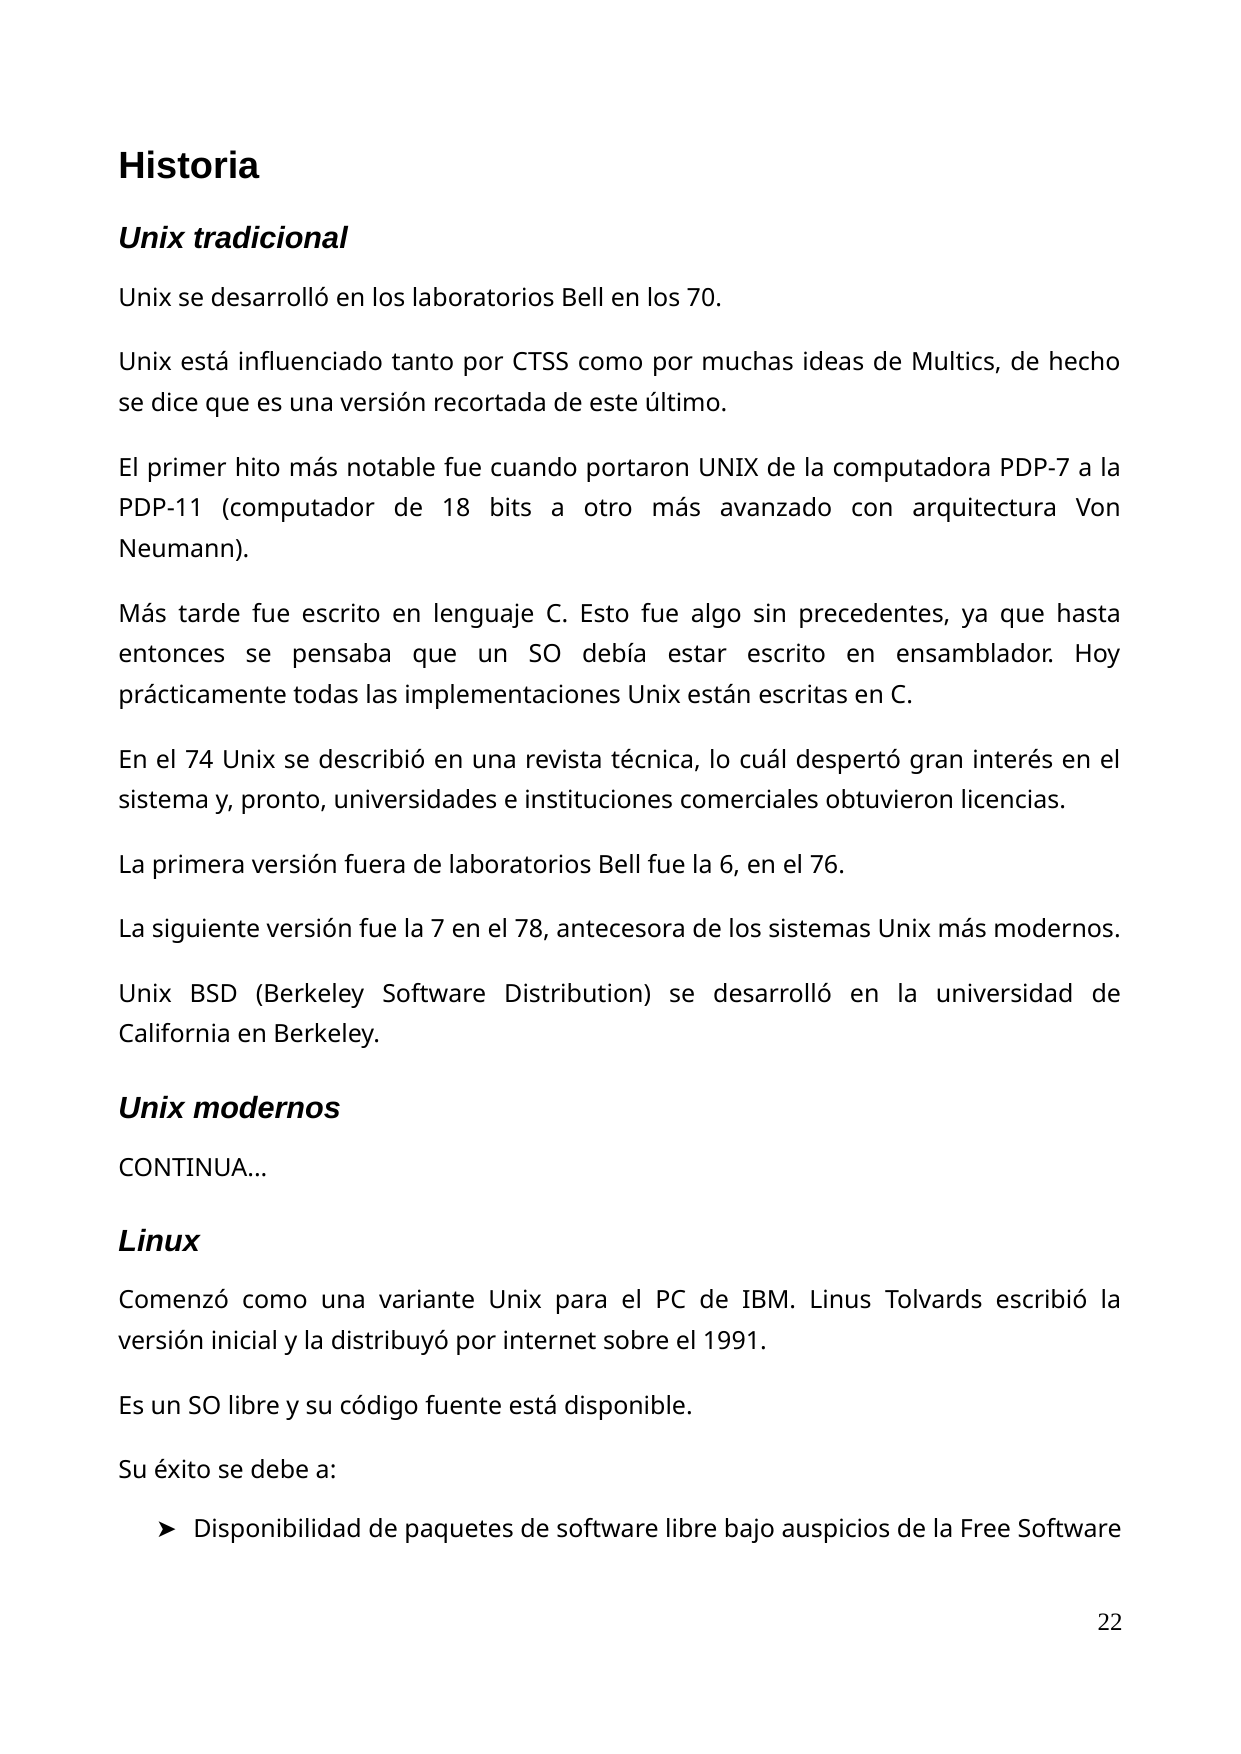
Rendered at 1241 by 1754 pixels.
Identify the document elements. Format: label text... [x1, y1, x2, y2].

text CONTINUA... [118, 1149, 1122, 1183]
text La siguiente versión fue la 7 en el 78, antecesora de los sistemas Unix más modernos. [118, 911, 1122, 945]
text Unix BSD (Berkeley Software Distribution) se desarrolló en la universidad de California en Berkeley. [118, 975, 1122, 1050]
text Más tarde fue escrito en lenguaje C. Esto fue algo sin precedentes, ya que hasta entonces se pensaba que un SO debía estar escrito en ensamblador. Hoy prácticamente todas las implementaciones Unix están escritas en C. [118, 595, 1122, 711]
text Unix se desarrolló en los laboratorios Bell en los 70. [118, 280, 1122, 314]
subtitle Linux [118, 1223, 1122, 1258]
text Comenzó como una variante Unix para el PC de IBM. Linus Tolvards escribió la versión inicial y la distribuyó por internet sobre el 1991. [118, 1282, 1122, 1357]
text Unix está influenciado tanto por CTSS como por muchas ideas de Multics, de hecho se dice que es una versión recortada de este último. [118, 344, 1122, 419]
subtitle Historia [118, 143, 1122, 187]
subtitle Unix tradicional [118, 220, 1122, 255]
text En el 74 Unix se describió en una revista técnica, lo cuál despertó gran interés en el sistema y, pronto, universidades e instituciones comerciales obtuvieron licencias. [118, 741, 1122, 816]
text Su éxito se debe a: [118, 1452, 1122, 1486]
subtitle Unix modernos [118, 1089, 1122, 1125]
text Es un SO libre y su código fuente está disponible. [118, 1387, 1122, 1421]
text La primera versión fuera de laboratorios Bell fue la 6, en el 76. [118, 847, 1122, 881]
list Disponibilidad de paquetes de software libre bajo auspicios de la Free Software [156, 1510, 1122, 1544]
text El primer hito más notable fue cuando portaron UNIX de la computadora PDP-7 a la PDP-11 (computador de 18 bits a otro más avanzado con arquitectura Von Neumann). [118, 449, 1122, 565]
